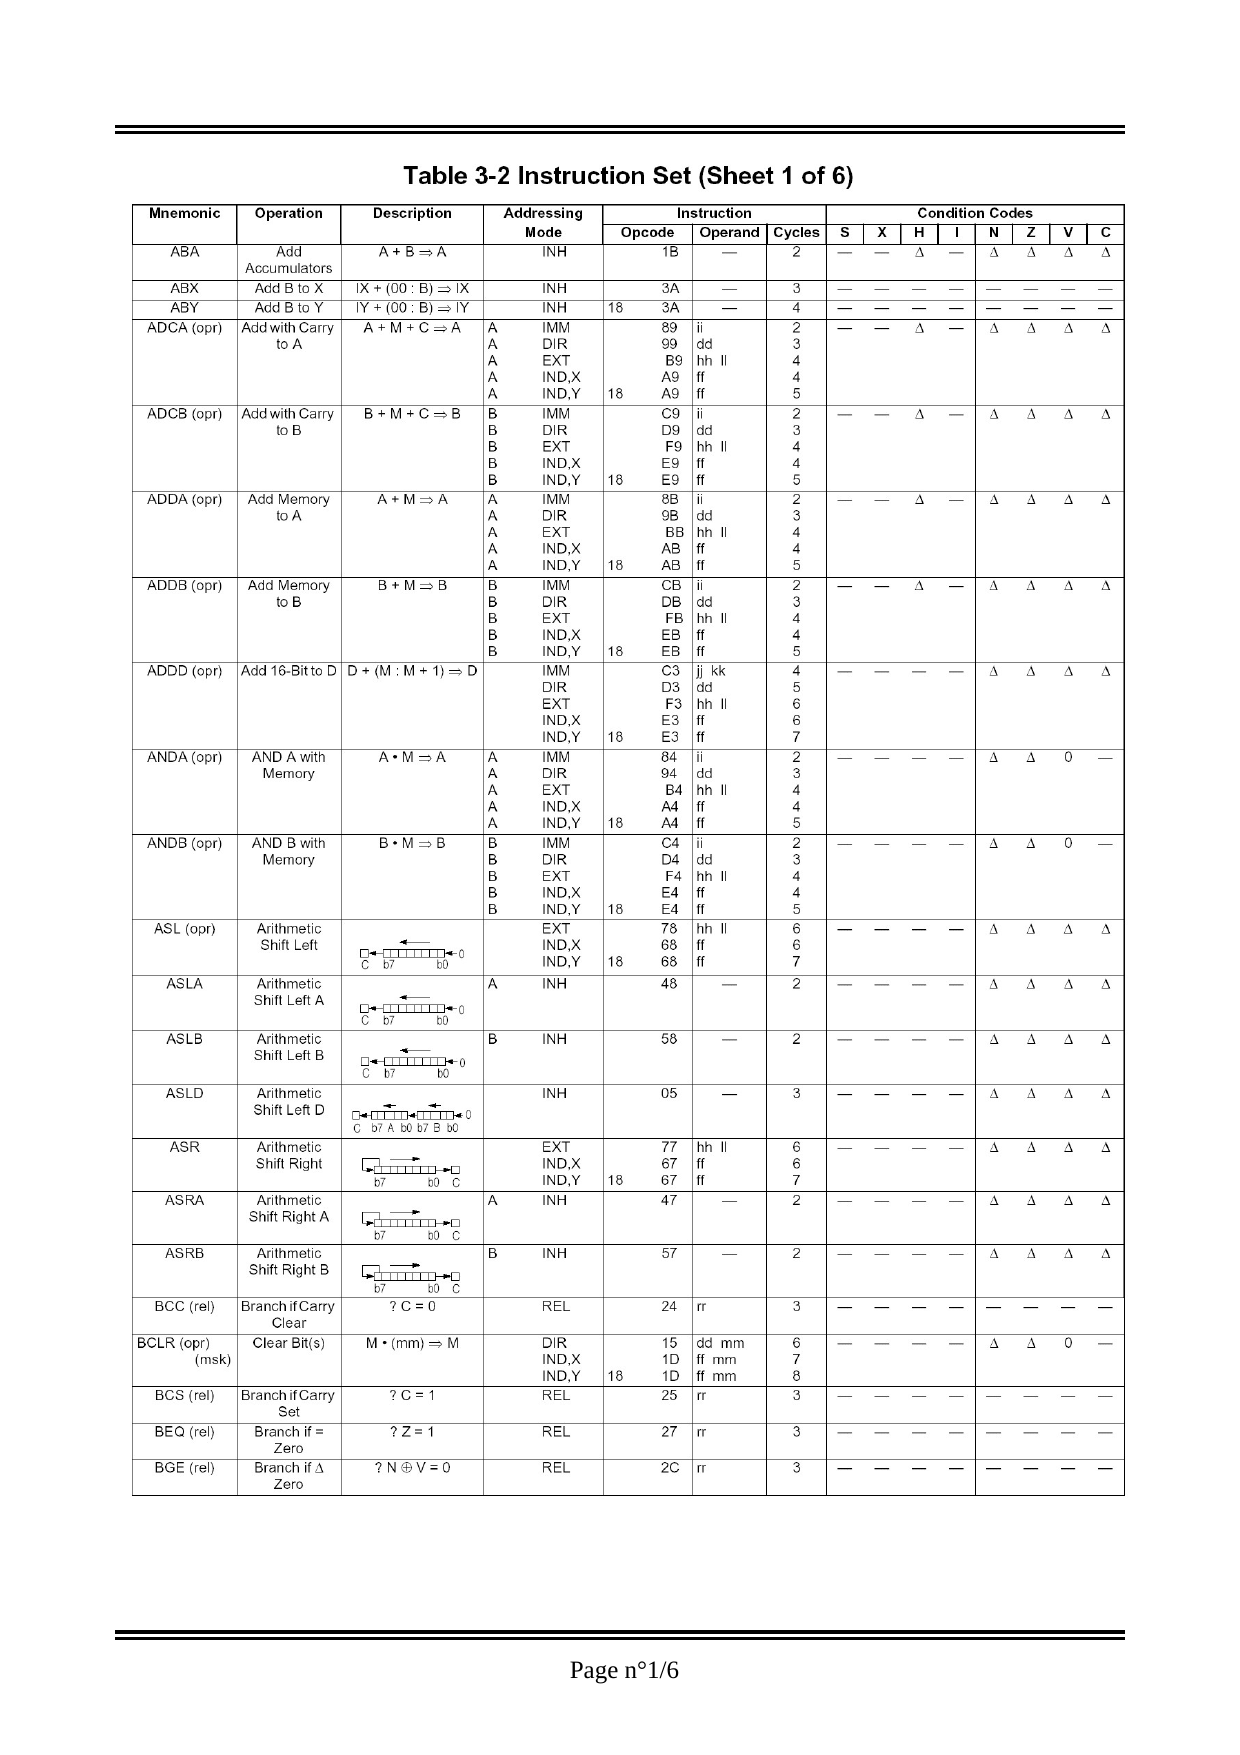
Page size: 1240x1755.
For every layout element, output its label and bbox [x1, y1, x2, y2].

picture [124, 159, 1128, 1499]
